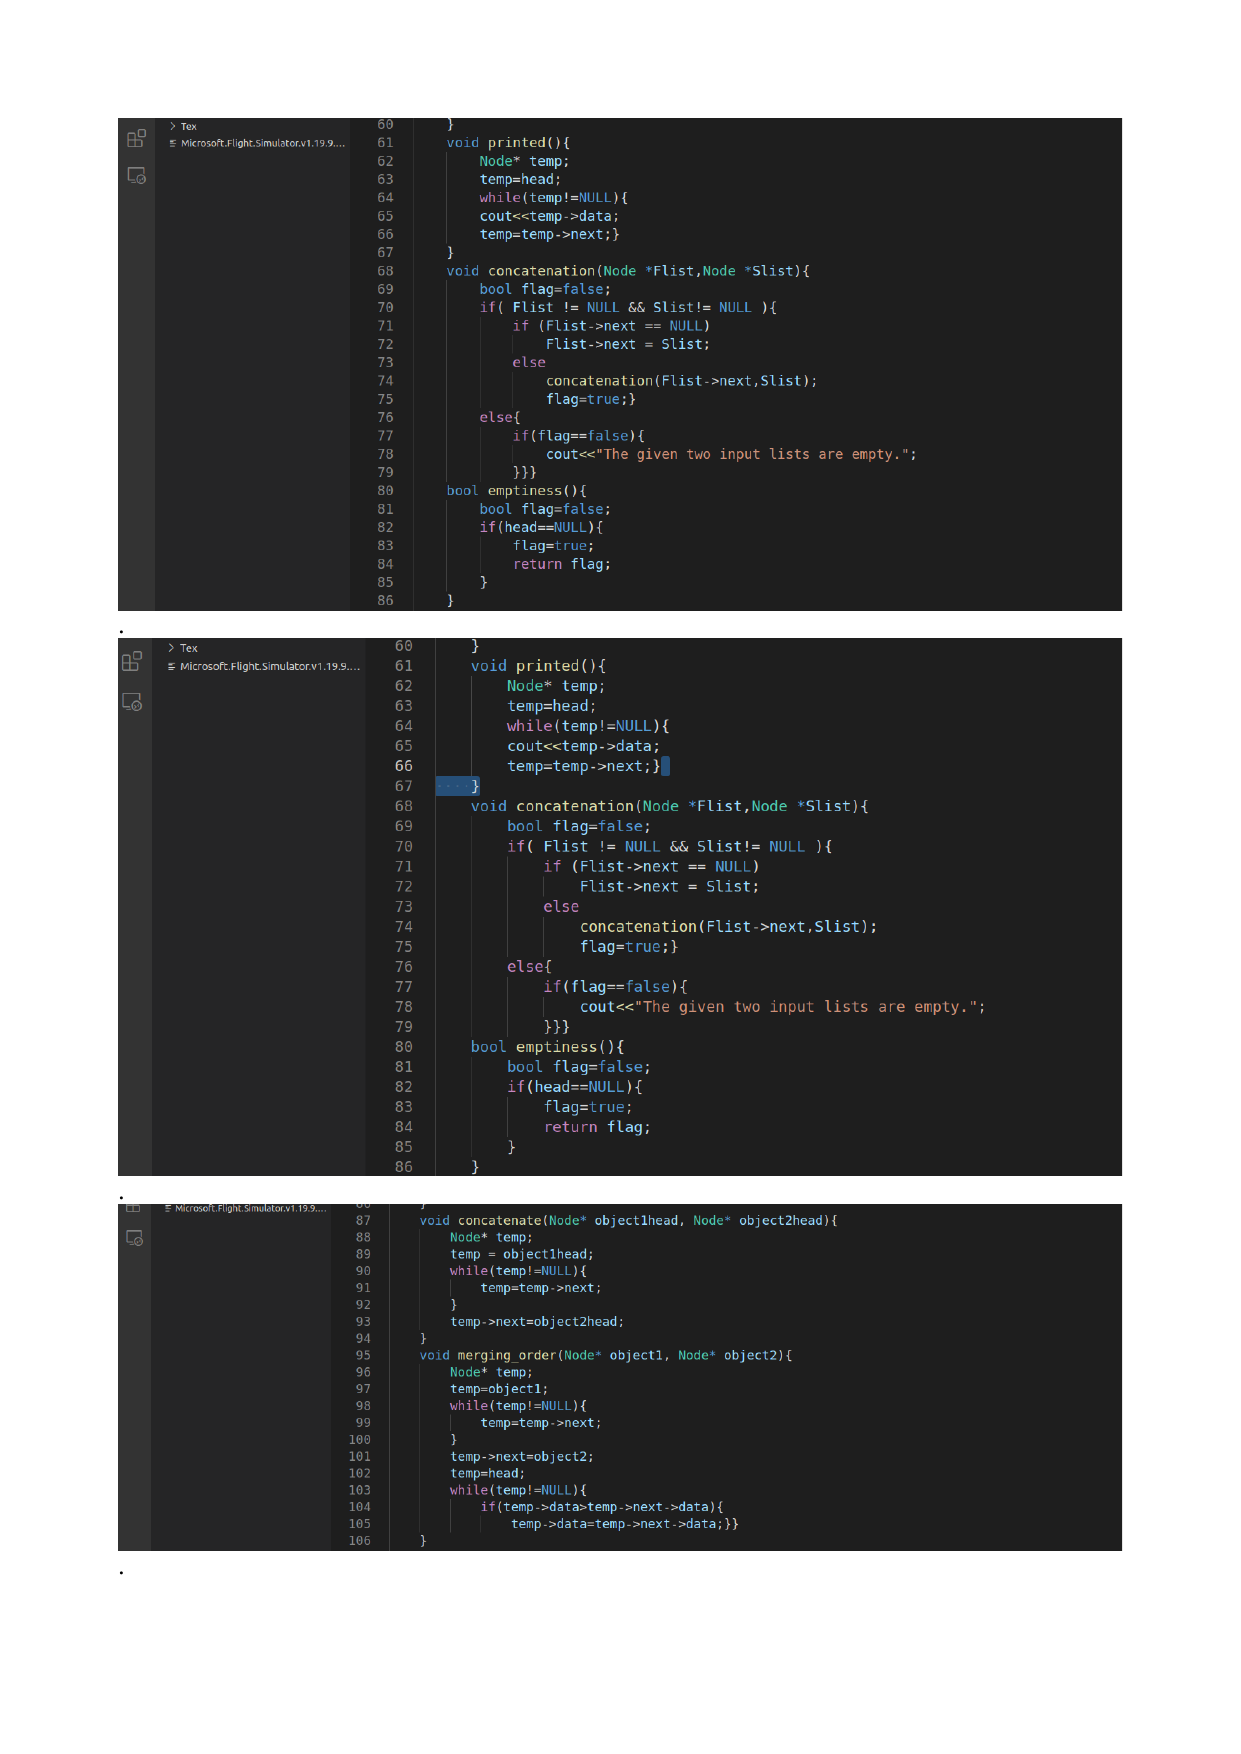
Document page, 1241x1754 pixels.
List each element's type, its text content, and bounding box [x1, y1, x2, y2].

picture [118, 1204, 1123, 1551]
text . [118, 1176, 1122, 1204]
text . [118, 1551, 1122, 1579]
text . [118, 611, 1122, 638]
picture [118, 638, 1123, 1176]
picture [118, 118, 1123, 611]
